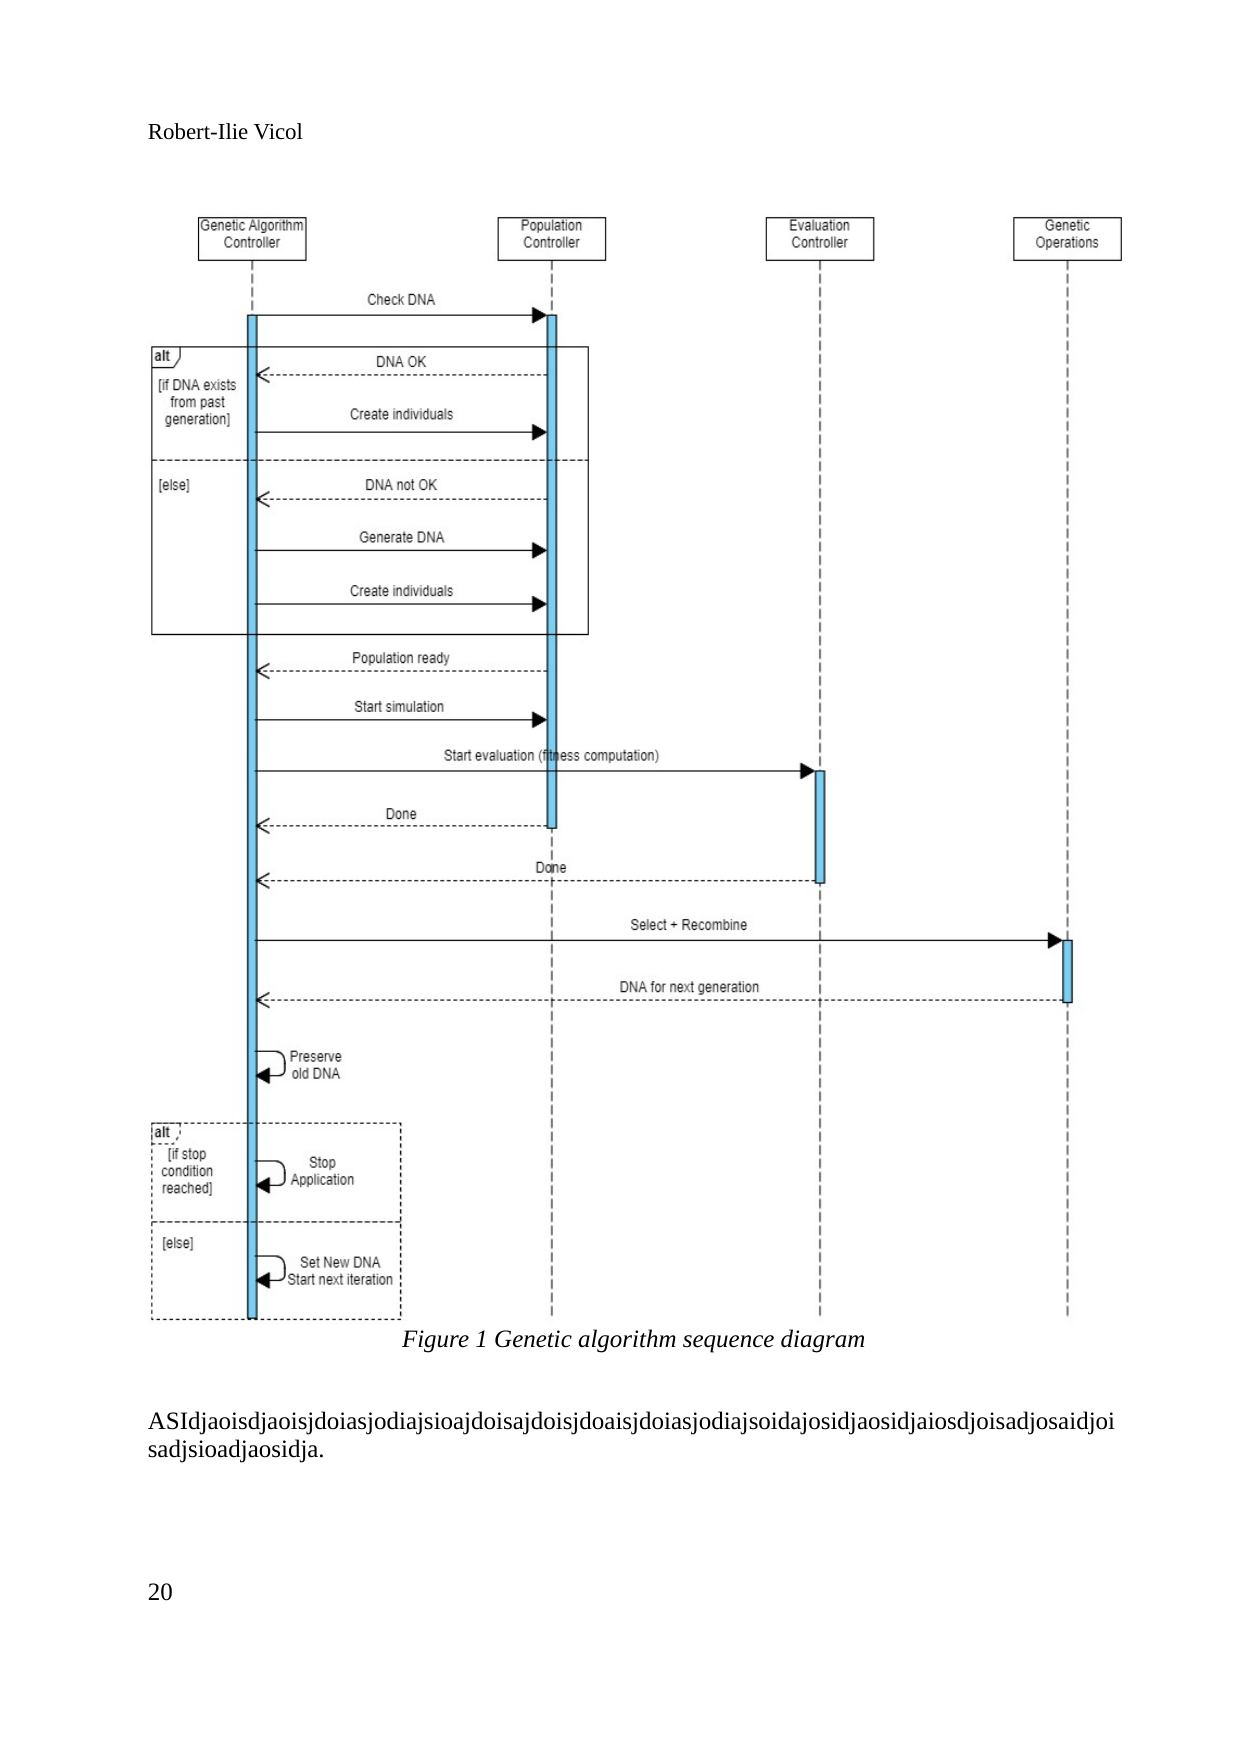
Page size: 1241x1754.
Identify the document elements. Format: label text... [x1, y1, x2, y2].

text Figure 1 Genetic algorithm sequence diagram [148, 1325, 1122, 1353]
text ASIdjaoisdjaoisjdoiasjodiajsioajdoisajdoisjdoaisjdoiasjodiajsoidajosidjaosidjaiosdjoisadjosaidjoisadjsioadjaosidja. [148, 1377, 1122, 1463]
